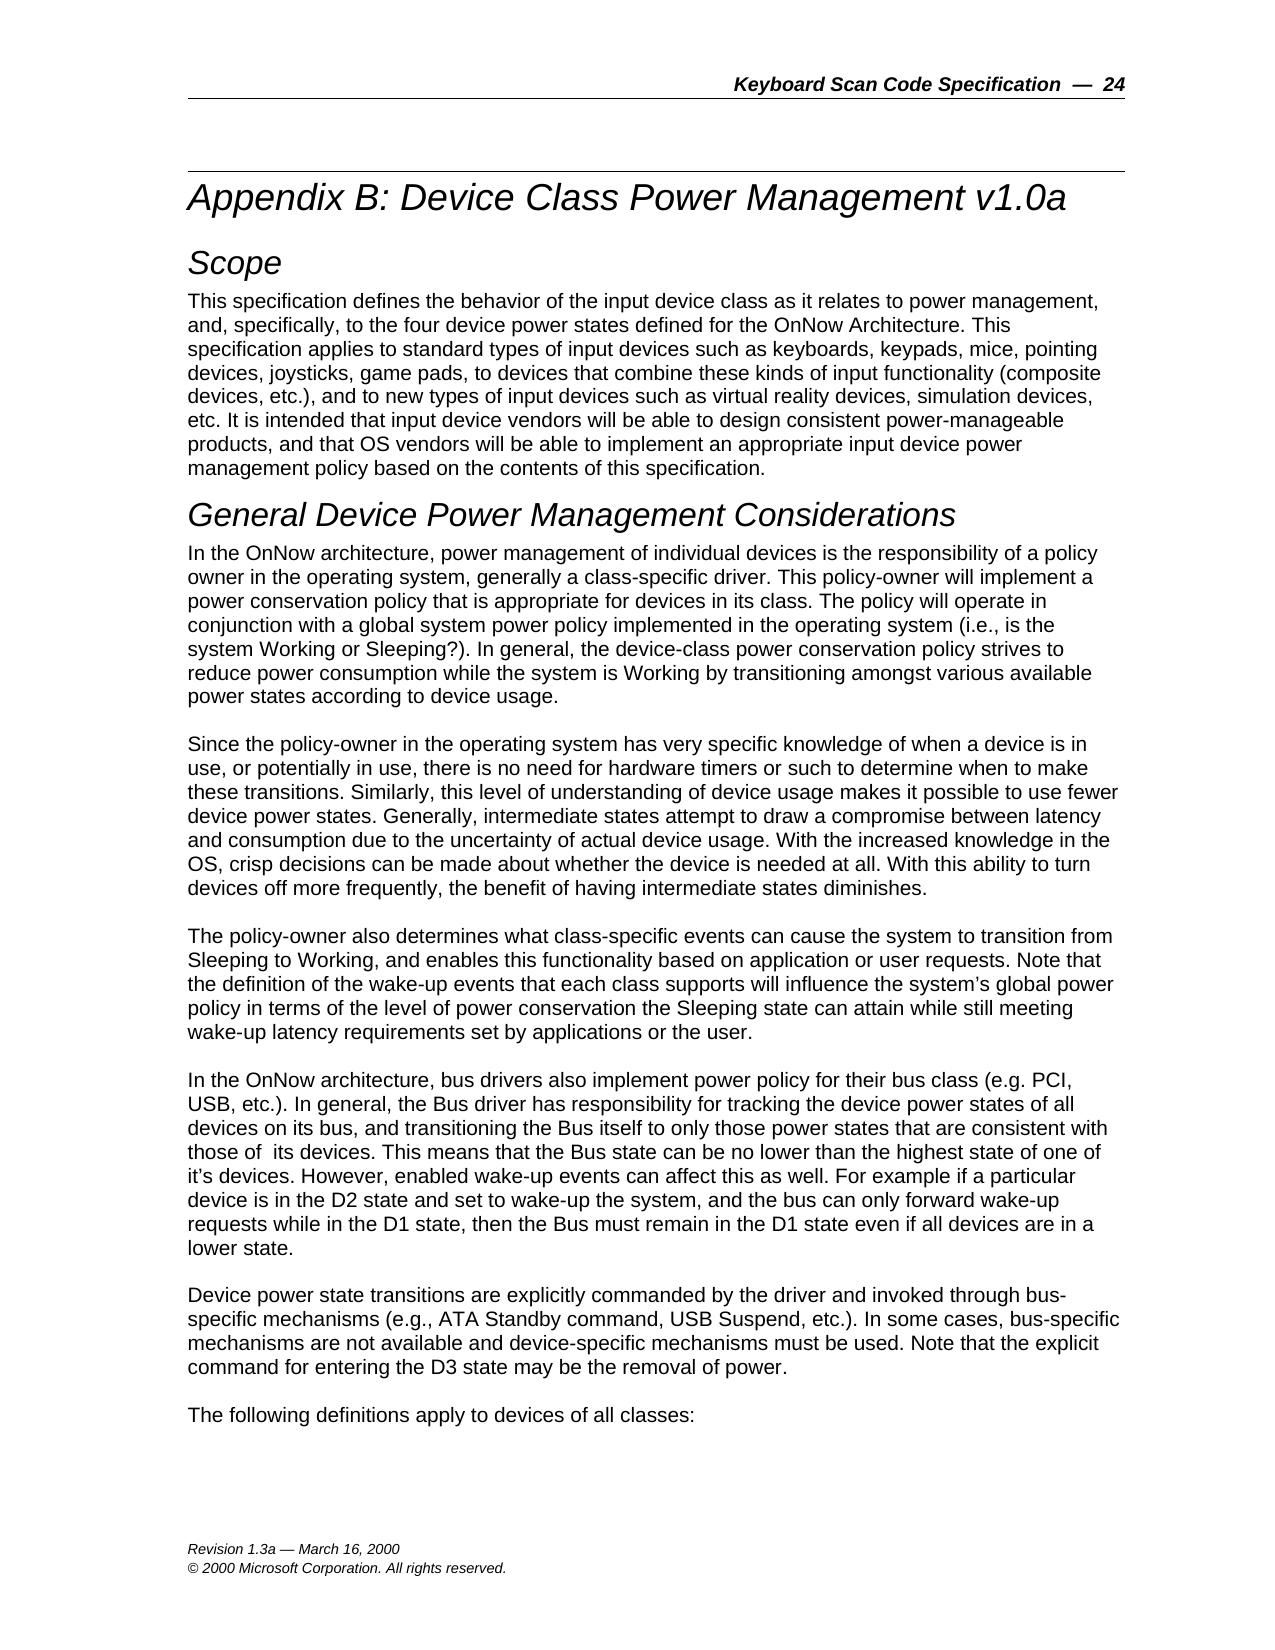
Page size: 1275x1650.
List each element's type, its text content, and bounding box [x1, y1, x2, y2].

text In the OnNow architecture, bus drivers also implement power policy for their bus class (e.g. PCI, USB, etc.). In general, the Bus driver has responsibility for tracking the device power states of all devices on its bus, and transitioning the Bus itself to only those power states that are consistent with those of its devices. This means that the Bus state can be no lower than the highest state of one of it’s devices. However, enabled wake-up events can affect this as well. For example if a particular device is in the D2 state and set to wake-up the system, and the bus can only forward wake-up requests while in the D1 state, then the Bus must remain in the D1 state even if all devices are in a lower state. [187, 1068, 1125, 1259]
subtitle General Device Power Management Considerations [187, 495, 1125, 534]
text Device power state transitions are explicitly commanded by the driver and invoked through bus-specific mechanisms (e.g., ATA Standby command, USB Suspend, etc.). In some cases, bus-specific mechanisms are not available and device-specific mechanisms must be used. Note that the explicit command for entering the D3 state may be the removal of power. [187, 1283, 1125, 1379]
text The policy-owner also determines what class-specific events can cause the system to transition from Sleeping to Working, and enables this functionality based on application or user requests. Note that the definition of the wake-up events that each class supports will influence the system’s global power policy in terms of the level of power conservation the Sleeping state can attain while still meeting wake-up latency requirements set by applications or the user. [187, 924, 1125, 1044]
text Since the policy-owner in the operating system has very specific knowledge of when a device is in use, or potentially in use, there is no need for hardware timers or such to determine when to make these transitions. Similarly, this level of understanding of device usage makes it possible to use fewer device power states. Generally, intermediate states attempt to draw a compromise between latency and consumption due to the uncertainty of actual device usage. With the increased knowledge in the OS, crisp decisions can be made about whether the device is needed at all. With this ability to turn devices off more frequently, the benefit of having intermediate states diminishes. [187, 732, 1125, 900]
text The following definitions apply to devices of all classes: [187, 1403, 1125, 1427]
text This specification defines the behavior of the input device class as it relates to power management, and, specifically, to the four device power states defined for the OnNow Architecture. This specification applies to standard types of input devices such as keyboards, keypads, mice, pointing devices, joysticks, game pads, to devices that combine these kinds of input functionality (composite devices, etc.), and to new types of input devices such as virtual reality devices, simulation devices, etc. It is intended that input device vendors will be able to design consistent power-manageable products, and that OS vendors will be able to implement an appropriate input device power management policy based on the contents of this specification. [187, 288, 1125, 480]
text In the OnNow architecture, power management of individual devices is the responsibility of a policy owner in the operating system, generally a class-specific driver. This policy-owner will implement a power conservation policy that is appropriate for devices in its class. The policy will operate in conjunction with a global system power policy implemented in the operating system (i.e., is the system Working or Sleeping?). In general, the device-class power conservation policy strives to reduce power consumption while the system is Working by transitioning amongst various available power states according to device usage. [187, 541, 1125, 708]
subtitle Scope [187, 243, 1125, 282]
subtitle Appendix B: Device Class Power Management v1.0a [187, 172, 1125, 220]
